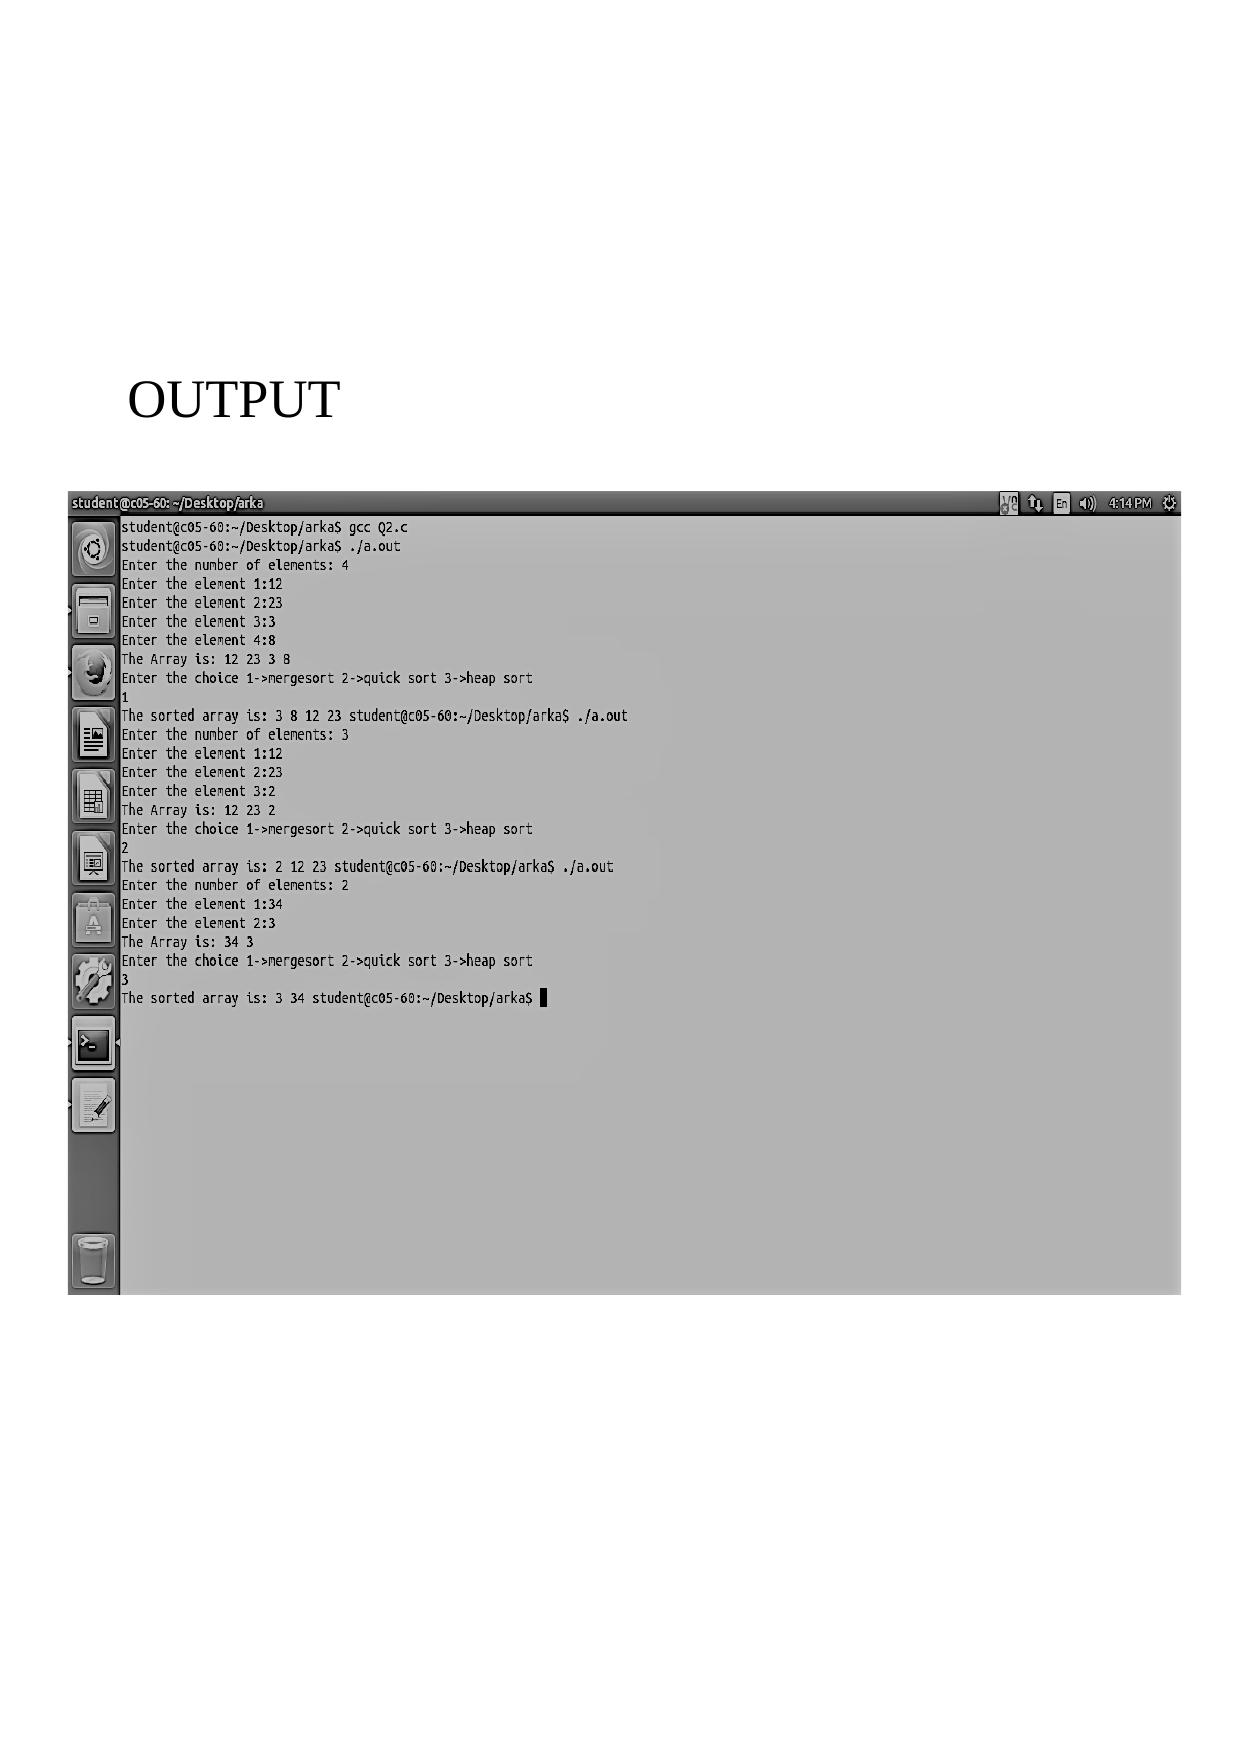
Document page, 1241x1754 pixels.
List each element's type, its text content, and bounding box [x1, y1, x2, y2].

picture [67, 491, 1182, 1295]
text OUTPUT [127, 367, 1122, 429]
